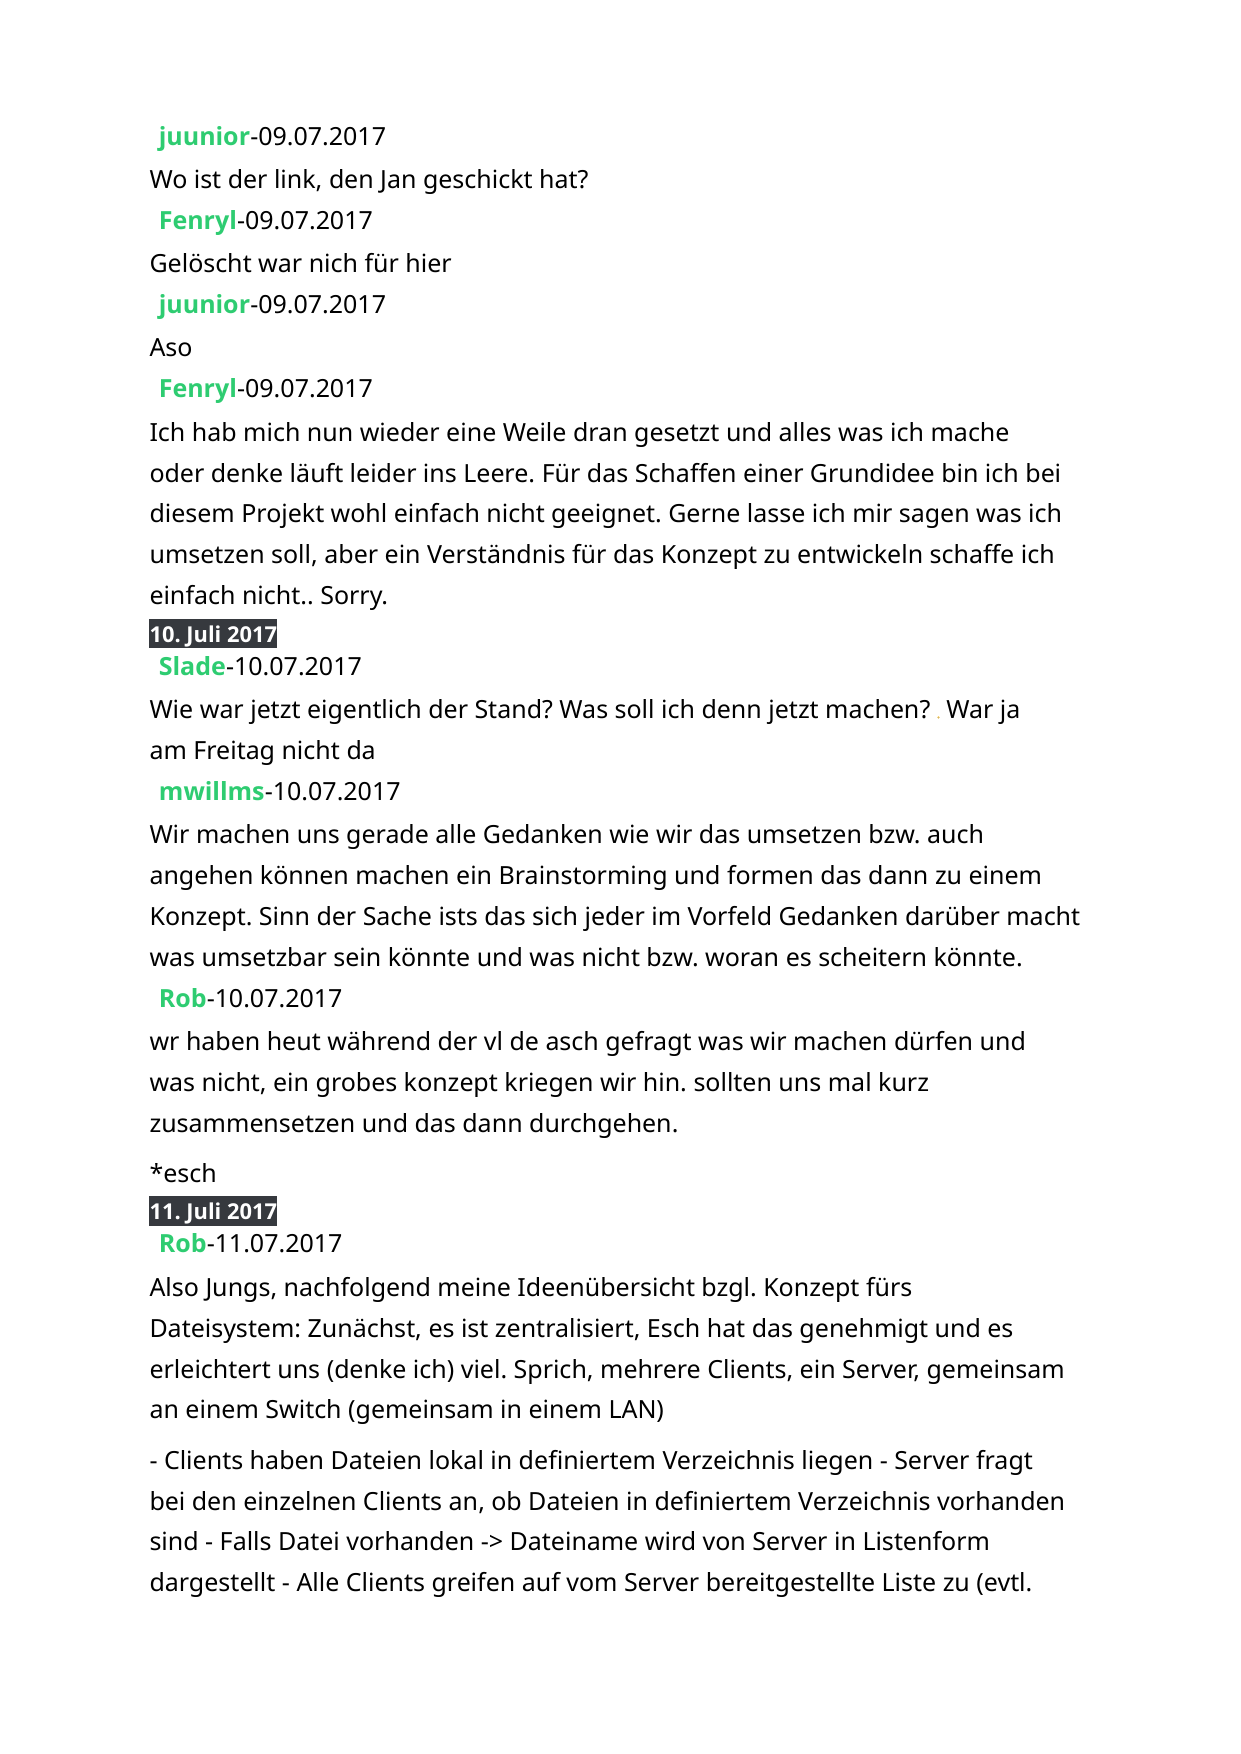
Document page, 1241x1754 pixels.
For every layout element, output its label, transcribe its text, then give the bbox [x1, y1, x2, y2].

text Wir machen uns gerade alle Gedanken wie wir das umsetzen bzw. auch angehen können machen ein Brainstorming und formen das dann zu einem Konzept. Sinn der Sache ists das sich jeder im Vorfeld Gedanken darüber macht was umsetzbar sein könnte und was nicht bzw. woran es scheitern könnte. [149, 817, 1081, 973]
text Also Jungs, nachfolgend meine Ideenübersicht bzgl. Konzept fürs Dateisystem: Zunächst, es ist zentralisiert, Esch hat das genehmigt und es erleichtert uns (denke ich) viel. Sprich, mehrere Clients, ein Server, gemeinsam an einem Switch (gemeinsam in einem LAN) [149, 1269, 1081, 1426]
text Gelöscht war nich für hier [149, 246, 1081, 280]
text Wie war jetzt eigentlich der Stand? Was soll ich denn jetzt machen? War ja am Freitag nicht da [149, 692, 1081, 767]
subtitle mwillms-10.07.2017 [159, 773, 1081, 807]
subtitle juunior-09.07.2017 [159, 118, 1081, 152]
subtitle juunior-09.07.2017 [159, 287, 1081, 321]
subtitle Fenryl-09.07.2017 [159, 202, 1081, 236]
text Aso [149, 330, 1081, 364]
text 10. Juli 2017 [149, 618, 1113, 648]
text Ich hab mich nun wieder eine Weile dran gesetzt und alles was ich mache oder denke läuft leider ins Leere. Für das Schaffen einer Grundidee bin ich bei diesem Projekt wohl einfach nicht geeignet. Gerne lasse ich mir sagen was ich umsetzen soll, aber ein Verständnis für das Konzept zu entwickeln schaffe ich einfach nicht.. Sorry. [149, 414, 1081, 612]
text - Clients haben Dateien lokal in definiertem Verzeichnis liegen - Server fragt bei den einzelnen Clients an, ob Dateien in definiertem Verzeichnis vorhanden sind - Falls Datei vorhanden -> Dateiname wird von Server in Listenform dargestellt - Alle Clients greifen auf vom Server bereitgestellte Liste zu (evtl. [149, 1442, 1081, 1599]
text 11. Juli 2017 [149, 1196, 1113, 1226]
subtitle Rob-10.07.2017 [159, 980, 1081, 1014]
subtitle Slade-10.07.2017 [159, 648, 1081, 682]
text Wo ist der link, den Jan geschickt hat? [149, 162, 1081, 196]
subtitle Fenryl-09.07.2017 [159, 371, 1081, 405]
subtitle Rob-11.07.2017 [159, 1226, 1081, 1260]
text *esch [149, 1156, 1081, 1189]
text wr haben heut während der vl de asch gefragt was wir machen dürfen und was nicht, ein grobes konzept kriegen wir hin. sollten uns mal kurz zusammensetzen und das dann durchgehen. [149, 1024, 1081, 1139]
